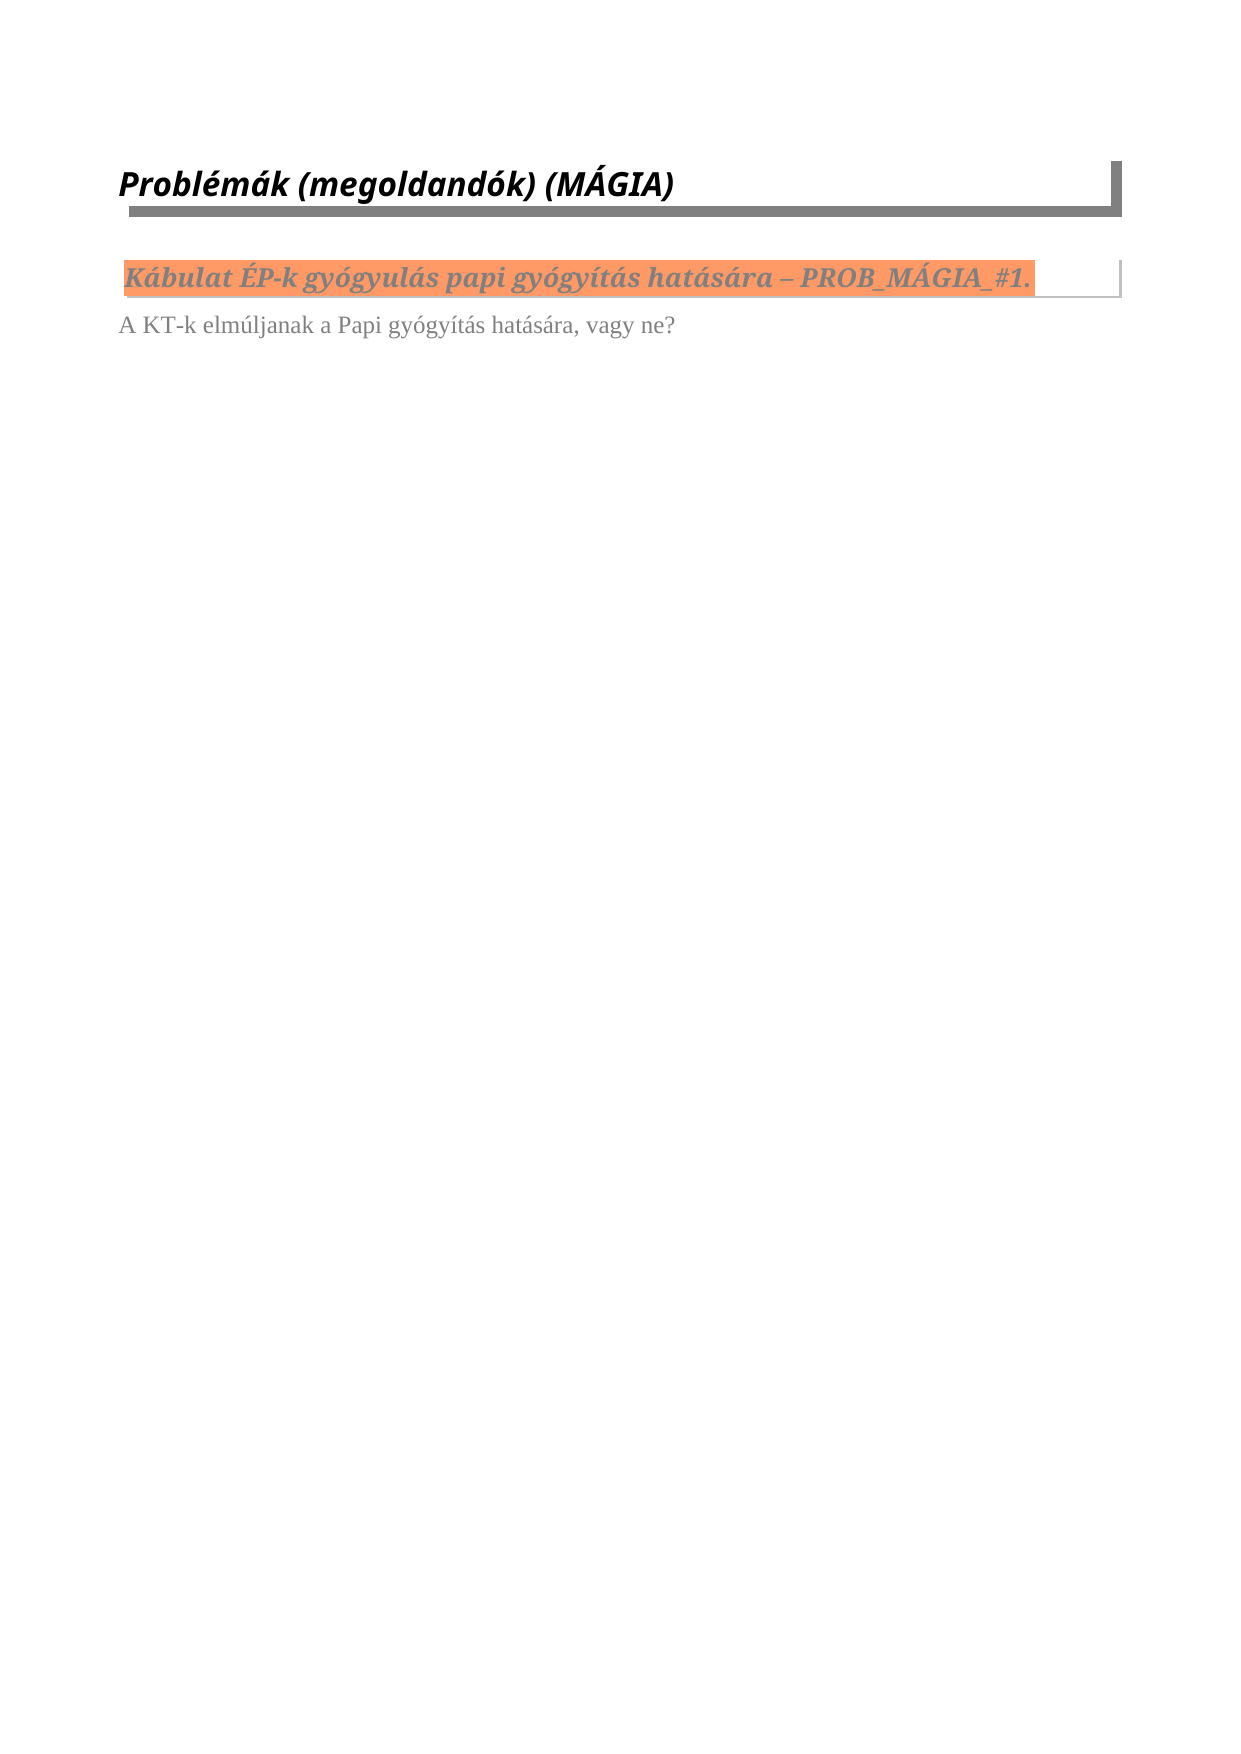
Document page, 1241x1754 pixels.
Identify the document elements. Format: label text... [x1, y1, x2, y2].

subtitle Problémák (megoldandók) (MÁGIA) [118, 161, 1111, 206]
subtitle Kábulat ÉP-k gyógyulás papi gyógyítás hatására – PROB_MÁGIA_#1. [124, 260, 1119, 296]
text A KT-k elmúljanak a Papi gyógyítás hatására, vagy ne? [118, 311, 1122, 338]
